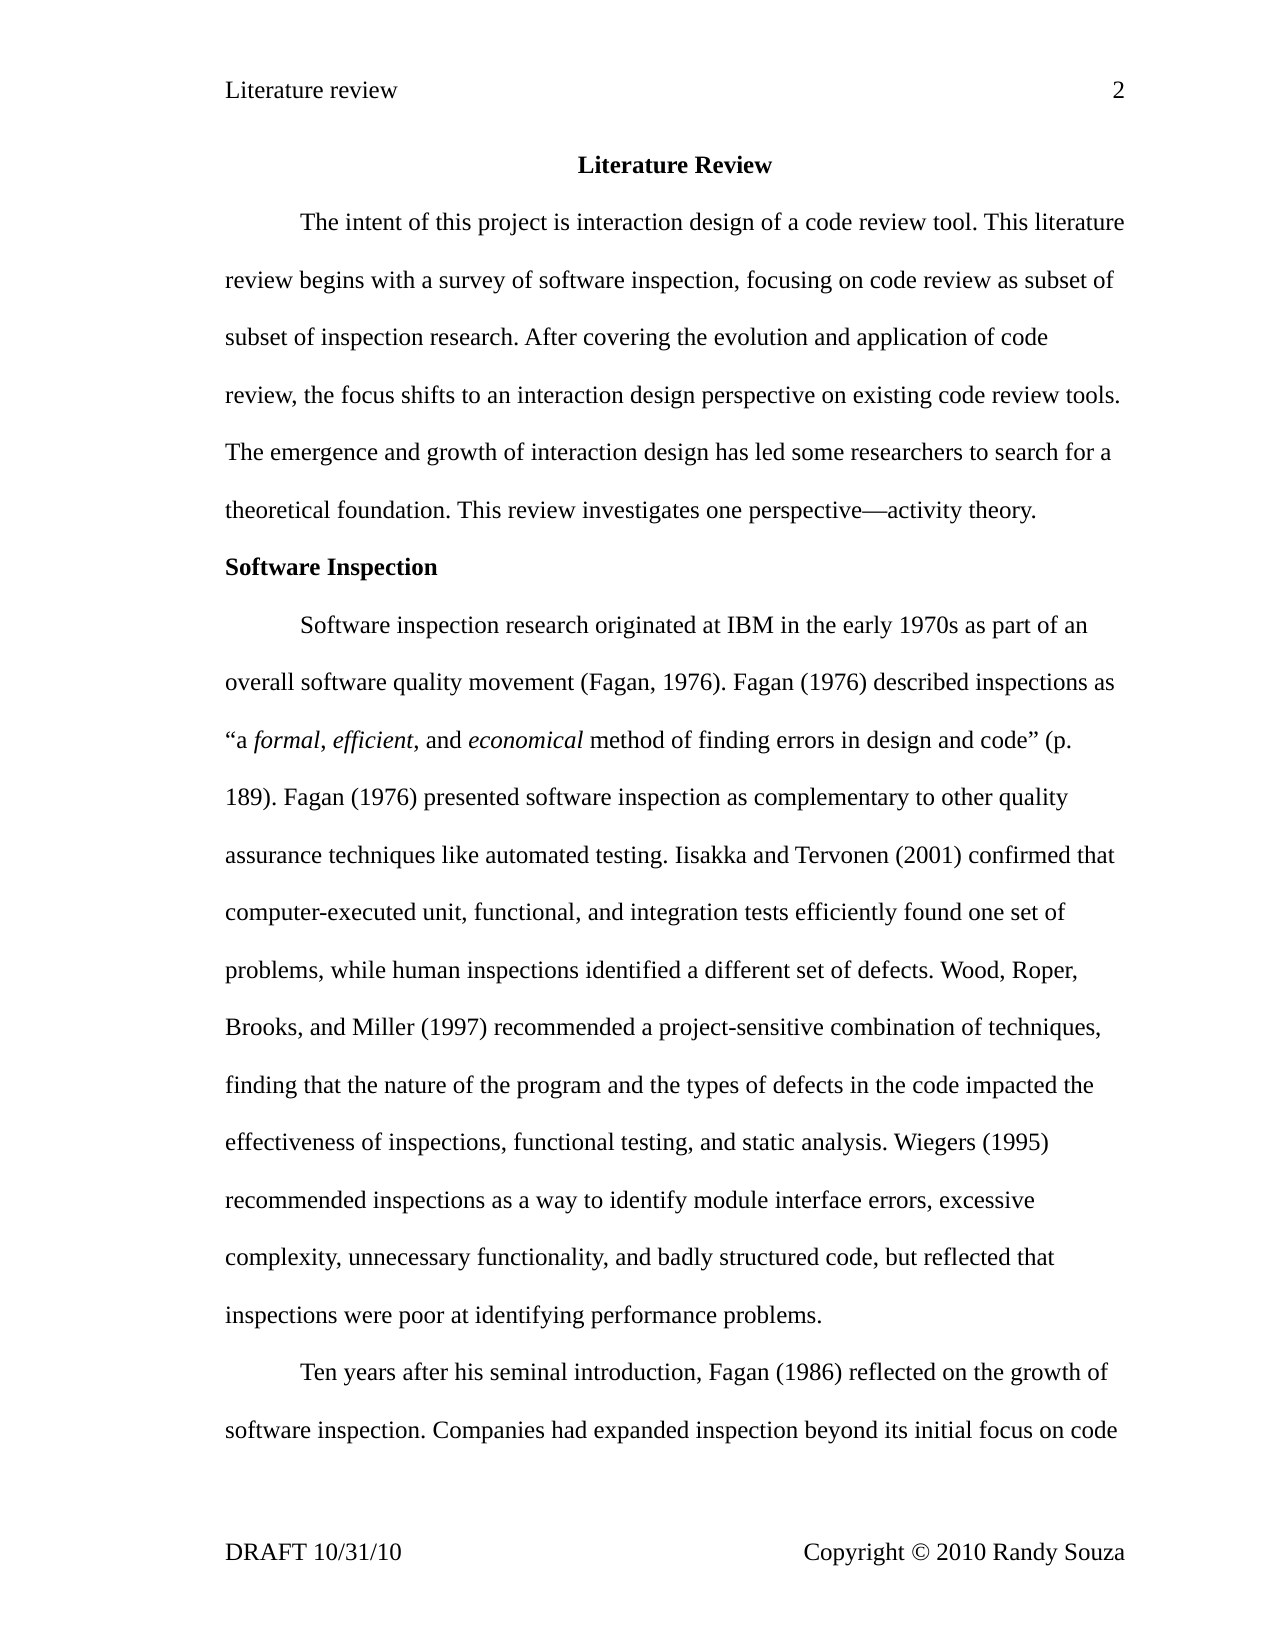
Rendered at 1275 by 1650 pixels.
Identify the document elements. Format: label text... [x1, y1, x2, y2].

subtitle Software Inspection [225, 552, 1125, 581]
text Software inspection research originated at IBM in the early 1970s as part of an overall software quality movement (Fagan, 1976). Fagan (1976) described inspections as “a formal, efficient, and economical method of finding errors in design and code” (p. 189). Fagan (1976) presented software inspection as complementary to other quality assurance techniques like automated testing. Iisakka and Tervonen (2001) confirmed that computer-executed unit, functional, and integration tests efficiently found one set of problems, while human inspections identified a different set of defects. Wood, Roper, Brooks, and Miller (1997) recommended a project-sensitive combination of techniques, finding that the nature of the program and the types of defects in the code impacted the effectiveness of inspections, functional testing, and static analysis. Wiegers (1995) recommended inspections as a way to identify module interface errors, excessive complexity, unnecessary functionality, and badly structured code, but reflected that inspections were poor at identifying performance problems. [225, 610, 1125, 1329]
text The intent of this project is interaction design of a code review tool. This literature review begins with a survey of software inspection, focusing on code review as subset of subset of inspection research. After covering the evolution and application of code review, the focus shifts to an interaction design perspective on existing code review tools. The emergence and growth of interaction design has led some researchers to search for a theoretical foundation. This review investigates one perspective—activity theory. [225, 207, 1125, 524]
subtitle Literature Review [225, 150, 1125, 179]
text Ten years after his seminal introduction, Fagan (1986) reflected on the growth of software inspection. Companies had expanded inspection beyond its initial focus on code [225, 1357, 1125, 1444]
